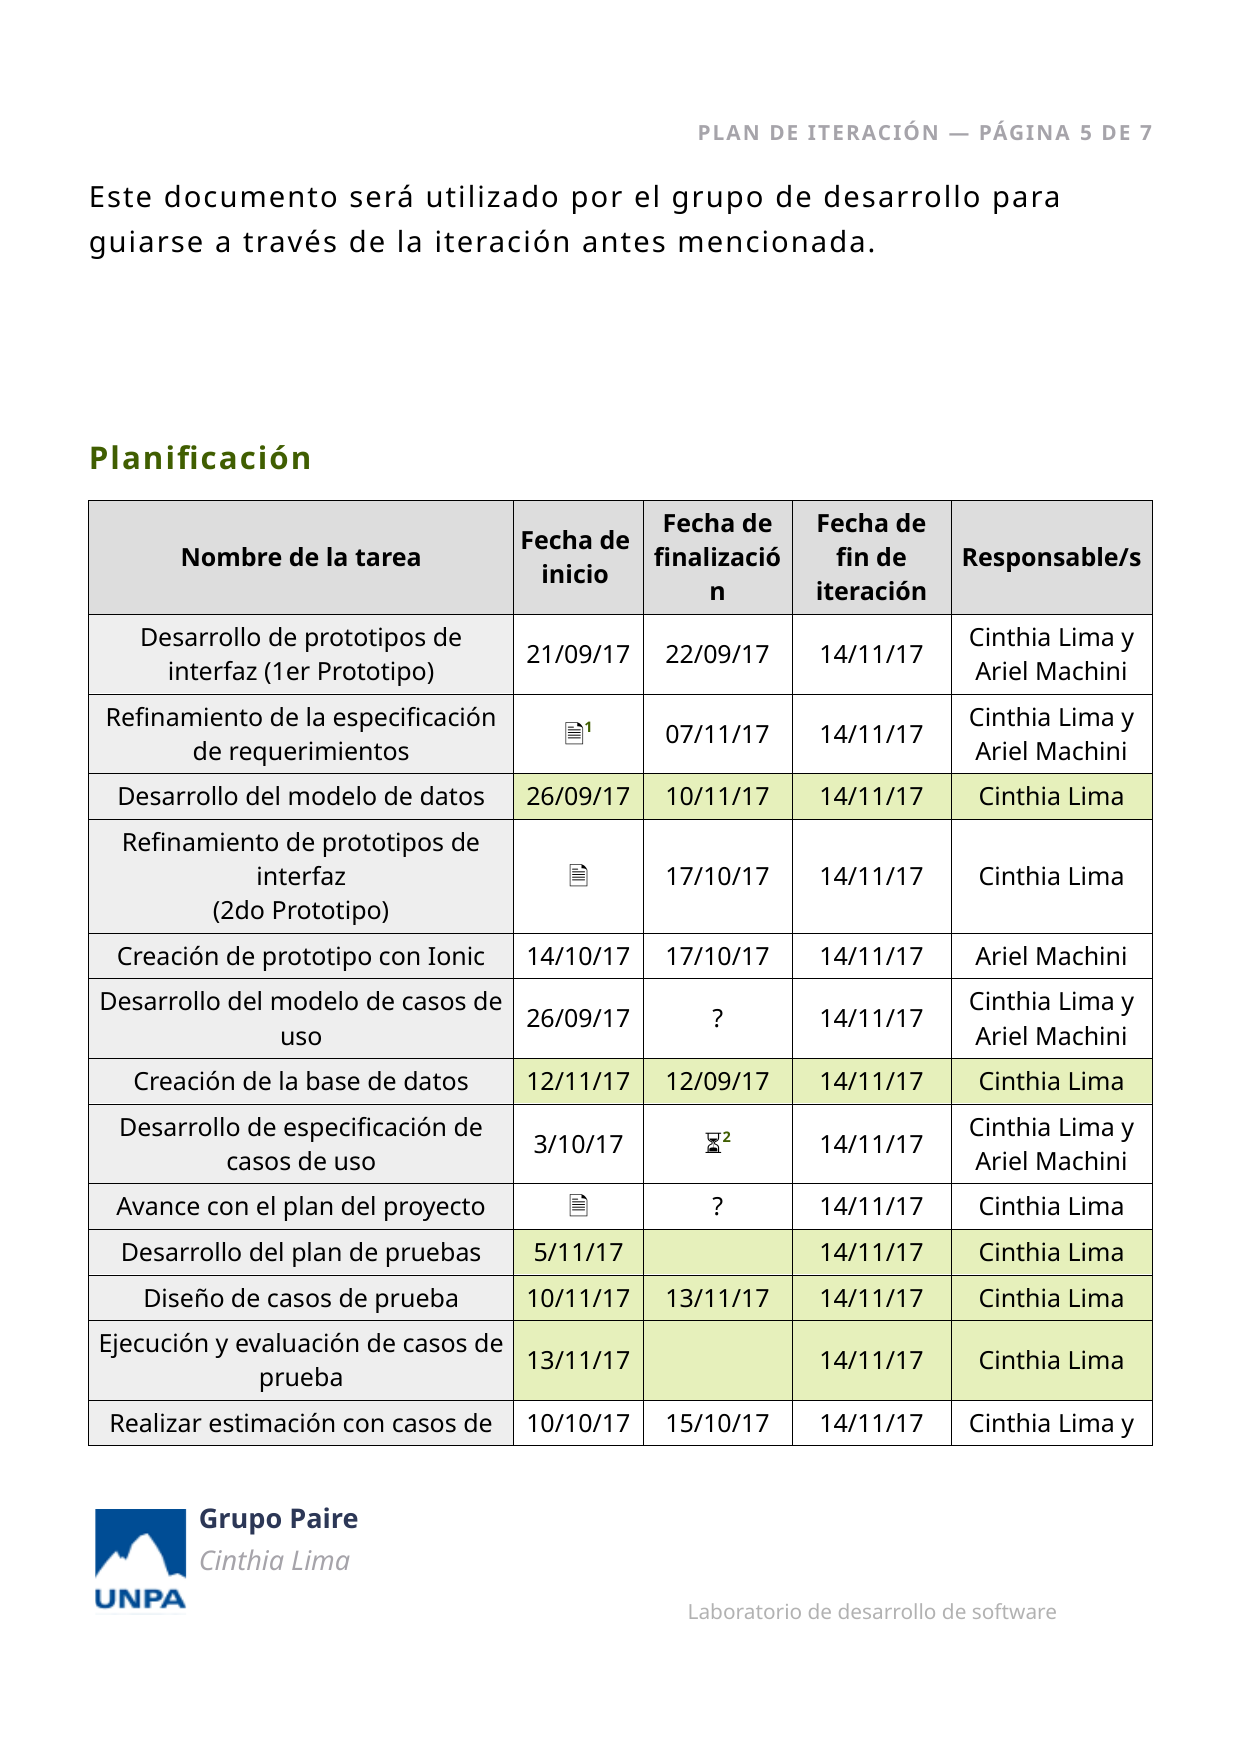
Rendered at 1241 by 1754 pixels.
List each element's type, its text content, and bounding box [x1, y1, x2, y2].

table_cell ⏳2 [644, 1105, 792, 1183]
table_cell Cinthia Lima [952, 1321, 1152, 1400]
table_cell Cinthia Lima y Ariel Machini [952, 615, 1152, 693]
table_cell 14/11/17 [793, 1184, 951, 1229]
table_cell Refinamiento de la especificación de requerimientos [89, 695, 513, 773]
table_cell 🗎1 [514, 695, 643, 773]
table_cell Realizar estimación con casos de [89, 1401, 513, 1445]
table_cell Cinthia Lima [952, 1276, 1152, 1320]
table_cell 13/11/17 [644, 1276, 792, 1320]
table_cell 14/11/17 [793, 979, 951, 1058]
table_cell 17/10/17 [644, 820, 792, 933]
table_header Fecha de finalización [644, 501, 792, 614]
table_cell Cinthia Lima y [952, 1401, 1152, 1445]
table_cell 14/10/17 [514, 934, 643, 978]
table_cell 22/09/17 [644, 615, 792, 693]
table_cell 🗎 [514, 1184, 643, 1229]
table_cell Desarrollo de prototipos de interfaz (1er Prototipo) [89, 615, 513, 693]
table_cell 14/11/17 [793, 695, 951, 773]
table_cell ? [644, 1184, 792, 1229]
table_cell Cinthia Lima y Ariel Machini [952, 695, 1152, 773]
table_header Nombre de la tarea [89, 501, 513, 614]
table_cell 14/11/17 [793, 1401, 951, 1445]
table_cell 12/09/17 [644, 1059, 792, 1103]
table_header Responsable/s [952, 501, 1152, 614]
table_cell 14/11/17 [793, 934, 951, 978]
table_cell 14/11/17 [793, 1059, 951, 1103]
table_cell Ariel Machini [952, 934, 1152, 978]
table_cell Avance con el plan del proyecto [89, 1184, 513, 1229]
table_header Fecha de inicio [514, 501, 643, 614]
picture [95, 1509, 187, 1615]
table_cell Cinthia Lima [952, 1230, 1152, 1274]
table_cell Refinamiento de prototipos de interfaz (2do Prototipo) [89, 820, 513, 933]
table_cell 5/11/17 [514, 1230, 643, 1274]
table_cell 21/09/17 [514, 615, 643, 693]
table_cell Desarrollo del plan de pruebas [89, 1230, 513, 1274]
table_cell ? [644, 979, 792, 1058]
table_cell 13/11/17 [514, 1321, 643, 1400]
table_cell Cinthia Lima [952, 774, 1152, 819]
table_cell 07/11/17 [644, 695, 792, 773]
table_cell Cinthia Lima [952, 1184, 1152, 1229]
table_cell 15/10/17 [644, 1401, 792, 1445]
table_cell 14/11/17 [793, 774, 951, 819]
table_cell 10/11/17 [644, 774, 792, 819]
table_cell Ejecución y evaluación de casos de prueba [89, 1321, 513, 1400]
table_cell 10/10/17 [514, 1401, 643, 1445]
table_cell 3/10/17 [514, 1105, 643, 1183]
table_cell Cinthia Lima [952, 1059, 1152, 1103]
table_cell 26/09/17 [514, 774, 643, 819]
table_cell 14/11/17 [793, 1105, 951, 1183]
table_cell Desarrollo de especificación de casos de uso [89, 1105, 513, 1183]
table_cell 14/11/17 [793, 1321, 951, 1400]
table_cell Creación de la base de datos [89, 1059, 513, 1103]
table_cell 14/11/17 [793, 1276, 951, 1320]
table_cell Cinthia Lima y Ariel Machini [952, 1105, 1152, 1183]
text Este documento será utilizado por el grupo de desarrollo para guiarse a través de la iteración antes mencionada. [88, 176, 1152, 261]
table_cell 14/11/17 [793, 1230, 951, 1274]
table_cell 14/11/17 [793, 615, 951, 693]
table_cell Creación de prototipo con Ionic [89, 934, 513, 978]
table_cell 12/11/17 [514, 1059, 643, 1103]
table_cell 14/11/17 [793, 820, 951, 933]
table_cell Diseño de casos de prueba [89, 1276, 513, 1320]
table_cell Desarrollo del modelo de casos de uso [89, 979, 513, 1058]
text Planificación [88, 436, 1152, 479]
table_cell 10/11/17 [514, 1276, 643, 1320]
table_cell Cinthia Lima y Ariel Machini [952, 979, 1152, 1058]
table_cell Desarrollo del modelo de datos [89, 774, 513, 819]
table_cell 26/09/17 [514, 979, 643, 1058]
table_cell Cinthia Lima [952, 820, 1152, 933]
table_cell 🗎 [514, 820, 643, 933]
table_cell [644, 1321, 792, 1400]
table_cell [644, 1230, 792, 1274]
table_cell 17/10/17 [644, 934, 792, 978]
table_header Fecha de fin de iteración [793, 501, 951, 614]
